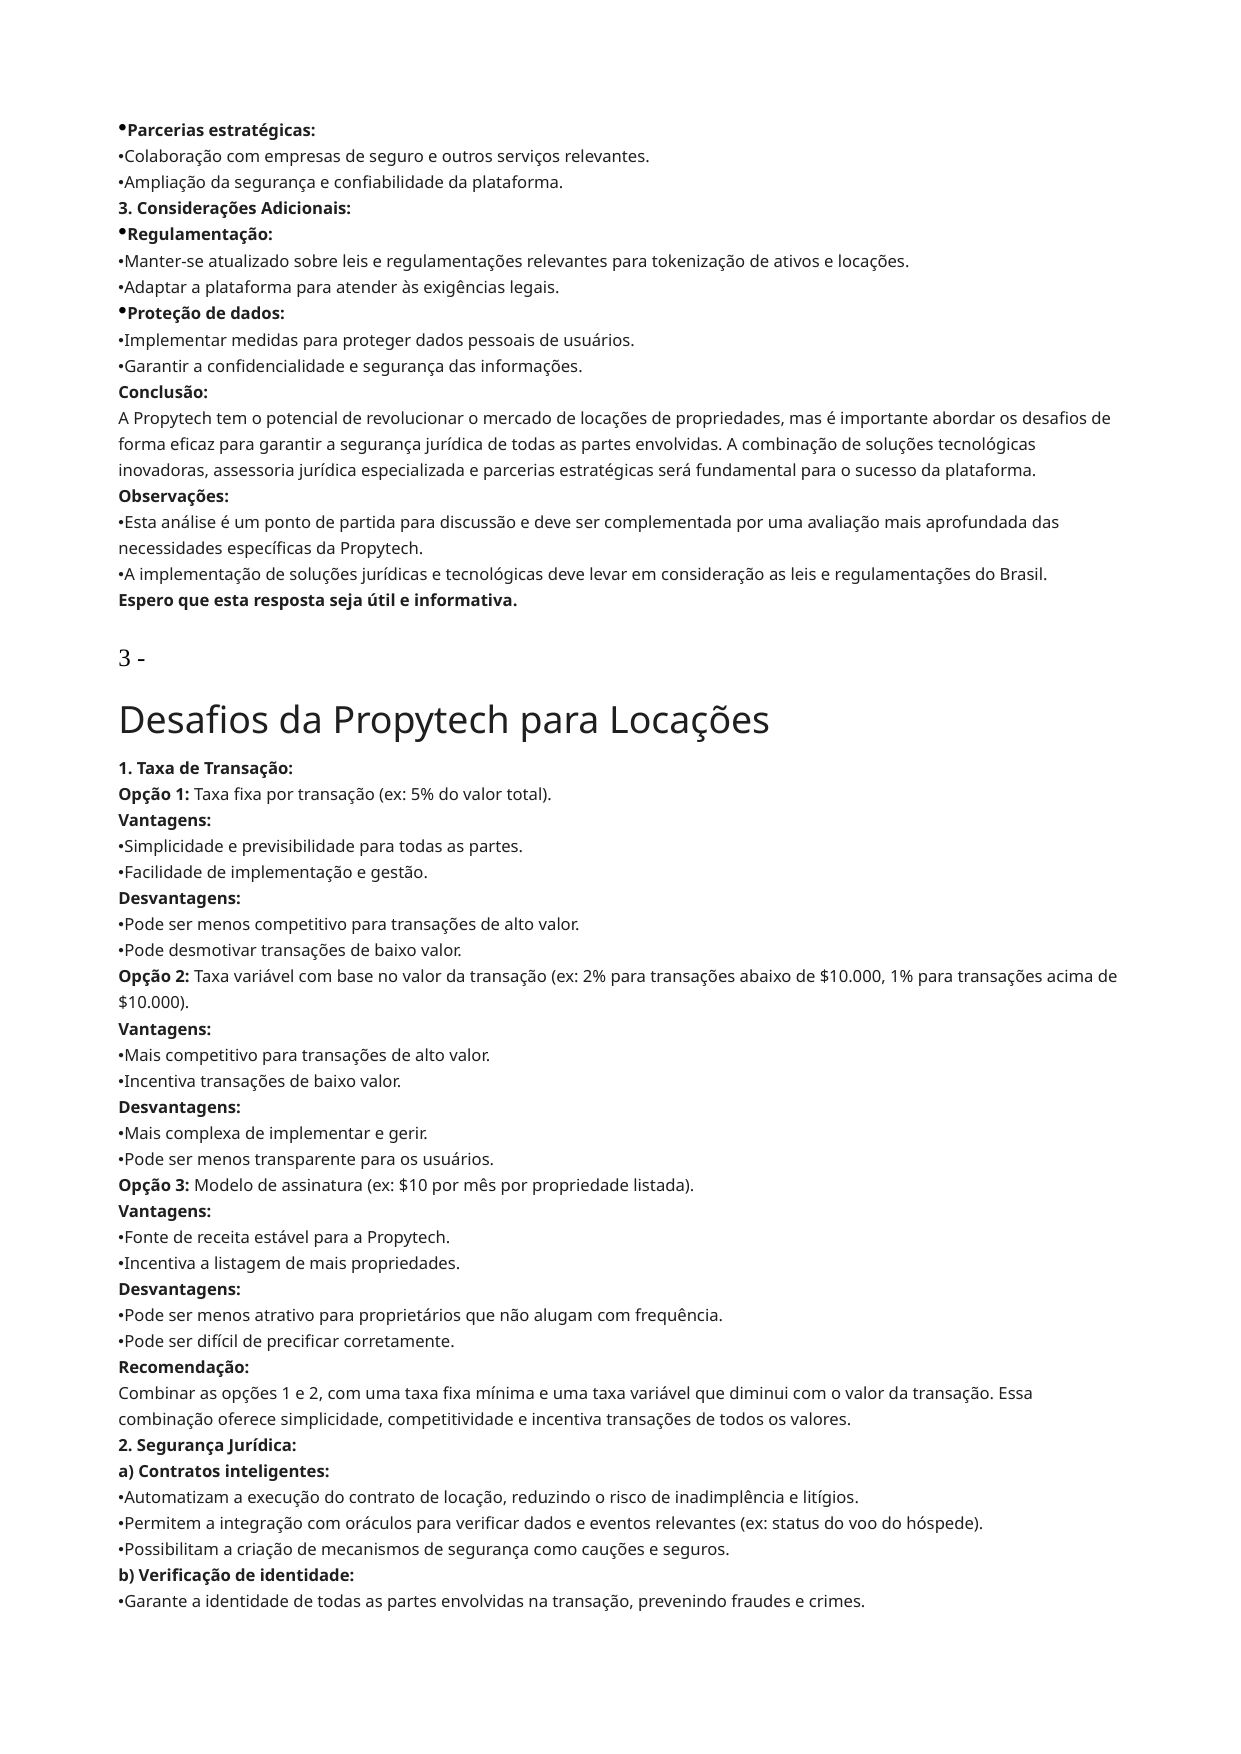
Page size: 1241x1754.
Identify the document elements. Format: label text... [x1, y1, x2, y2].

list Garantir a confidencialidade e segurança das informações. [118, 354, 1122, 377]
list Pode ser menos transparente para os usuários. [118, 1147, 1122, 1170]
list Possibilitam a criação de mecanismos de segurança como cauções e seguros. [118, 1538, 1122, 1561]
text A Propytech tem o potencial de revolucionar o mercado de locações de propriedades, mas é importante abordar os desafios de forma eficaz para garantir a segurança jurídica de todas as partes envolvidas. A combinação de soluções tecnológicas inovadoras, assessoria jurídica especializada e parcerias estratégicas será fundamental para o sucesso da plataforma. [118, 406, 1122, 481]
list Manter-se atualizado sobre leis e regulamentações relevantes para tokenização de ativos e locações. [118, 249, 1122, 272]
text Vantagens: [118, 1017, 1122, 1040]
text Vantagens: [118, 1199, 1122, 1222]
list Garante a identidade de todas as partes envolvidas na transação, prevenindo fraudes e crimes. [118, 1590, 1122, 1613]
text 3 - [118, 643, 1122, 672]
list Adaptar a plataforma para atender às exigências legais. [118, 276, 1122, 298]
text b) Verificação de identidade: [118, 1564, 1122, 1587]
list Mais competitivo para transações de alto valor. [118, 1043, 1122, 1066]
list Esta análise é um ponto de partida para discussão e deve ser complementada por uma avaliação mais aprofundada das necessidades específicas da Propytech. [118, 511, 1122, 559]
list Parcerias estratégicas: [118, 118, 1122, 141]
list Incentiva transações de baixo valor. [118, 1069, 1122, 1092]
text Opção 3: Modelo de assinatura (ex: $10 por mês por propriedade listada). [118, 1173, 1122, 1196]
list Pode ser difícil de precificar corretamente. [118, 1329, 1122, 1352]
list Fonte de receita estável para a Propytech. [118, 1225, 1122, 1248]
list Facilidade de implementação e gestão. [118, 861, 1122, 883]
text 1. Taxa de Transação: [118, 757, 1122, 779]
text 3. Considerações Adicionais: [118, 197, 1122, 219]
list Automatizam a execução do contrato de locação, reduzindo o risco de inadimplência e litígios. [118, 1486, 1122, 1508]
list Implementar medidas para proteger dados pessoais de usuários. [118, 328, 1122, 351]
list A implementação de soluções jurídicas e tecnológicas deve levar em consideração as leis e regulamentações do Brasil. [118, 563, 1122, 585]
list Incentiva a listagem de mais propriedades. [118, 1251, 1122, 1274]
text Recomendação: [118, 1356, 1122, 1378]
text 2. Segurança Jurídica: [118, 1434, 1122, 1456]
list Simplicidade e previsibilidade para todas as partes. [118, 835, 1122, 857]
text Conclusão: [118, 380, 1122, 403]
text Opção 2: Taxa variável com base no valor da transação (ex: 2% para transações abaixo de $10.000, 1% para transações acima de $10.000). [118, 965, 1122, 1014]
list Ampliação da segurança e confiabilidade da plataforma. [118, 171, 1122, 193]
list Colaboração com empresas de seguro e outros serviços relevantes. [118, 145, 1122, 167]
list Proteção de dados: [118, 302, 1122, 325]
list Permitem a integração com oráculos para verificar dados e eventos relevantes (ex: status do voo do hóspede). [118, 1512, 1122, 1534]
text Desvantagens: [118, 1095, 1122, 1118]
list Pode desmotivar transações de baixo valor. [118, 939, 1122, 962]
text Espero que esta resposta seja útil e informativa. [118, 589, 1122, 611]
list Regulamentação: [118, 223, 1122, 246]
text Opção 1: Taxa fixa por transação (ex: 5% do valor total). [118, 783, 1122, 805]
list Pode ser menos competitivo para transações de alto valor. [118, 913, 1122, 936]
text Observações: [118, 484, 1122, 507]
text Combinar as opções 1 e 2, com uma taxa fixa mínima e uma taxa variável que diminui com o valor da transação. Essa combinação oferece simplicidade, competitividade e incentiva transações de todos os valores. [118, 1382, 1122, 1430]
text a) Contratos inteligentes: [118, 1460, 1122, 1482]
text Vantagens: [118, 809, 1122, 831]
list Pode ser menos atrativo para proprietários que não alugam com frequência. [118, 1303, 1122, 1326]
text Desvantagens: [118, 1277, 1122, 1300]
subtitle Desafios da Propytech para Locações [118, 693, 1122, 744]
list Mais complexa de implementar e gerir. [118, 1121, 1122, 1144]
text Desvantagens: [118, 887, 1122, 909]
